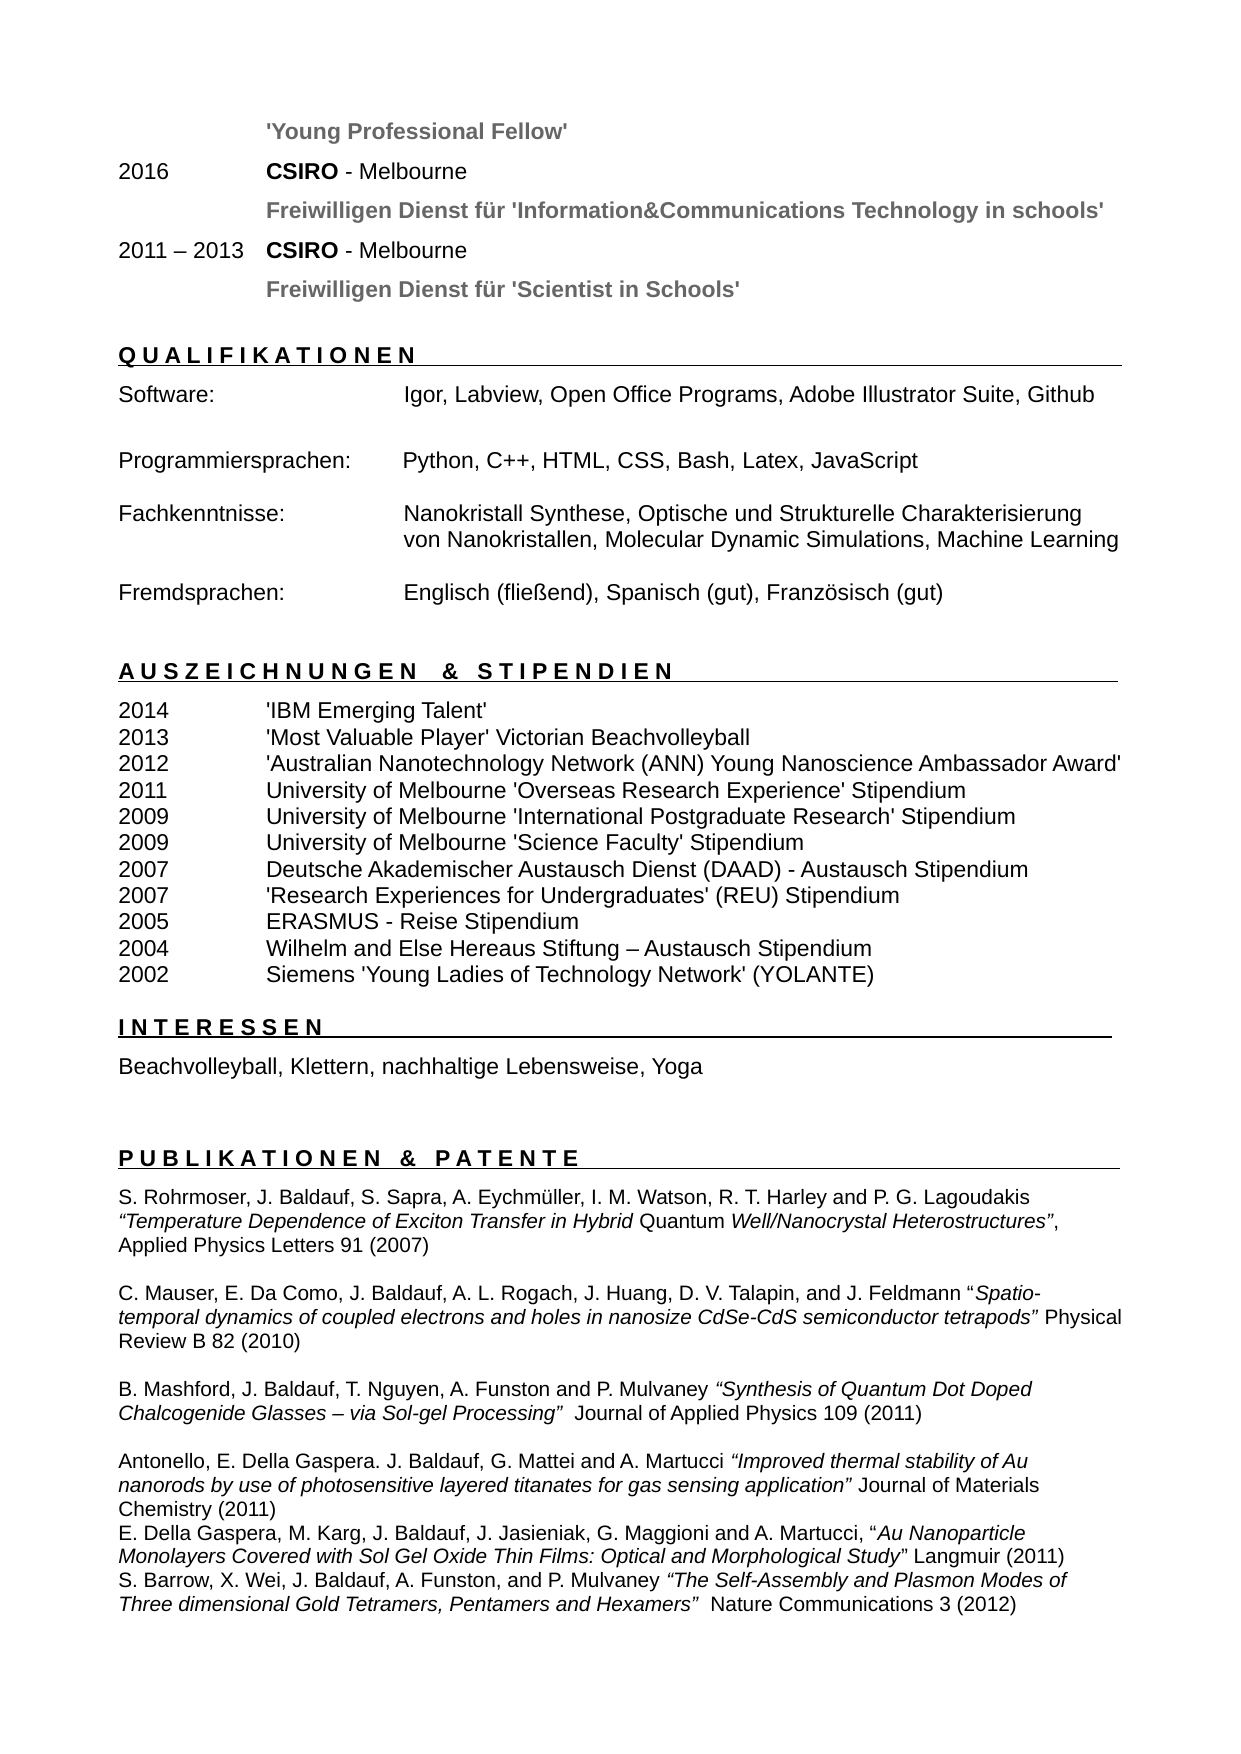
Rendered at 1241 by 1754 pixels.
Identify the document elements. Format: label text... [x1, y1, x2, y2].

text 2005 ERASMUS - Reise Stipendium [118, 908, 1122, 935]
text Fachkenntnisse: Nanokristall Synthese, Optische und Strukturelle Charakterisierung von Nanokristallen, Molecular Dynamic Simulations, Machine Learning [118, 500, 1122, 553]
text Fremdsprachen: Englisch (fließend), Spanisch (gut), Französisch (gut) [118, 579, 1122, 605]
text Programmiersprachen: Python, C++, HTML, CSS, Bash, Latex, JavaScript [118, 447, 1122, 473]
text 'Young Professional Fellow' [118, 118, 1122, 144]
text B. Mashford, J. Baldauf, T. Nguyen, A. Funston and P. Mulvaney “Synthesis of Quantum Dot Doped Chalcogenide Glasses – via Sol-gel Processing” Journal of Applied Physics 109 (2011) [118, 1377, 1122, 1424]
text 2016 CSIRO - Melbourne [118, 158, 1122, 184]
text P U B L I K A T I O N E N & P A T E N T E [118, 1145, 1122, 1172]
text Q U A L I F I K A T I O N E N [118, 342, 1122, 365]
text 2009 University of Melbourne 'International Postgraduate Research' Stipendium [118, 803, 1122, 829]
text S. Rohrmoser, J. Baldauf, S. Sapra, A. Eychmüller, I. M. Watson, R. T. Harley and P. G. Lagoudakis “Temperature Dependence of Exciton Transfer in Hybrid Quantum Well/Nanocrystal Heterostructures”, Applied Physics Letters 91 (2007) [118, 1185, 1122, 1257]
text 2011 University of Melbourne 'Overseas Research Experience' Stipendium [118, 777, 1122, 803]
text 2002 Siemens 'Young Ladies of Technology Network' (YOLANTE) [118, 961, 1122, 987]
text 2013 'Most Valuable Player' Victorian Beachvolleyball [118, 724, 1122, 750]
text 2007 'Research Experiences for Undergraduates' (REU) Stipendium [118, 882, 1122, 908]
text 2012 'Australian Nanotechnology Network (ANN) Young Nanoscience Ambassador Award' [118, 750, 1122, 777]
text Beachvolleyball, Klettern, nachhaltige Lebensweise, Yoga [118, 1053, 1122, 1079]
text 2007 Deutsche Akademischer Austausch Dienst (DAAD) - Austausch Stipendium [118, 856, 1122, 882]
text S. Barrow, X. Wei, J. Baldauf, A. Funston, and P. Mulvaney “The Self-Assembly and Plasmon Modes of Three dimensional Gold Tetramers, Pentamers and Hexamers” Nature Communications 3 (2012) [118, 1568, 1122, 1616]
text 2009 University of Melbourne 'Science Faculty' Stipendium [118, 829, 1122, 856]
text E. Della Gaspera, M. Karg, J. Baldauf, J. Jasieniak, G. Maggioni and A. Martucci, “Au Nanoparticle Monolayers Covered with Sol Gel Oxide Thin Films: Optical and Morphological Study” Langmuir (2011) [118, 1520, 1122, 1568]
text Antonello, E. Della Gaspera. J. Baldauf, G. Mattei and A. Martucci “Improved thermal stability of Au nanorods by use of photosensitive layered titanates for gas sensing application” Journal of Materials Chemistry (2011) [118, 1448, 1122, 1520]
text C. Mauser, E. Da Como, J. Baldauf, A. L. Rogach, J. Huang, D. V. Talapin, and J. Feldmann “Spatio-temporal dynamics of coupled electrons and holes in nanosize CdSe-CdS semiconductor tetrapods” Physical Review B 82 (2010) [118, 1281, 1122, 1353]
text Software: Igor, Labview, Open Office Programs, Adobe Illustrator Suite, Github [118, 381, 1122, 408]
text Freiwilligen Dienst für 'Information&Communications Technology in schools' [118, 197, 1122, 223]
text A U S Z E I C H N U N G E N & S T I P E N D I E N [118, 658, 1122, 684]
text 2011 – 2013 CSIRO - Melbourne [118, 237, 1122, 263]
text Freiwilligen Dienst für 'Scientist in Schools' [118, 276, 1122, 302]
text I N T E R E S S E N [118, 1014, 1122, 1040]
text 2004 Wilhelm and Else Hereaus Stiftung – Austausch Stipendium [118, 935, 1122, 961]
text 2014 'IBM Emerging Talent' [118, 697, 1122, 724]
